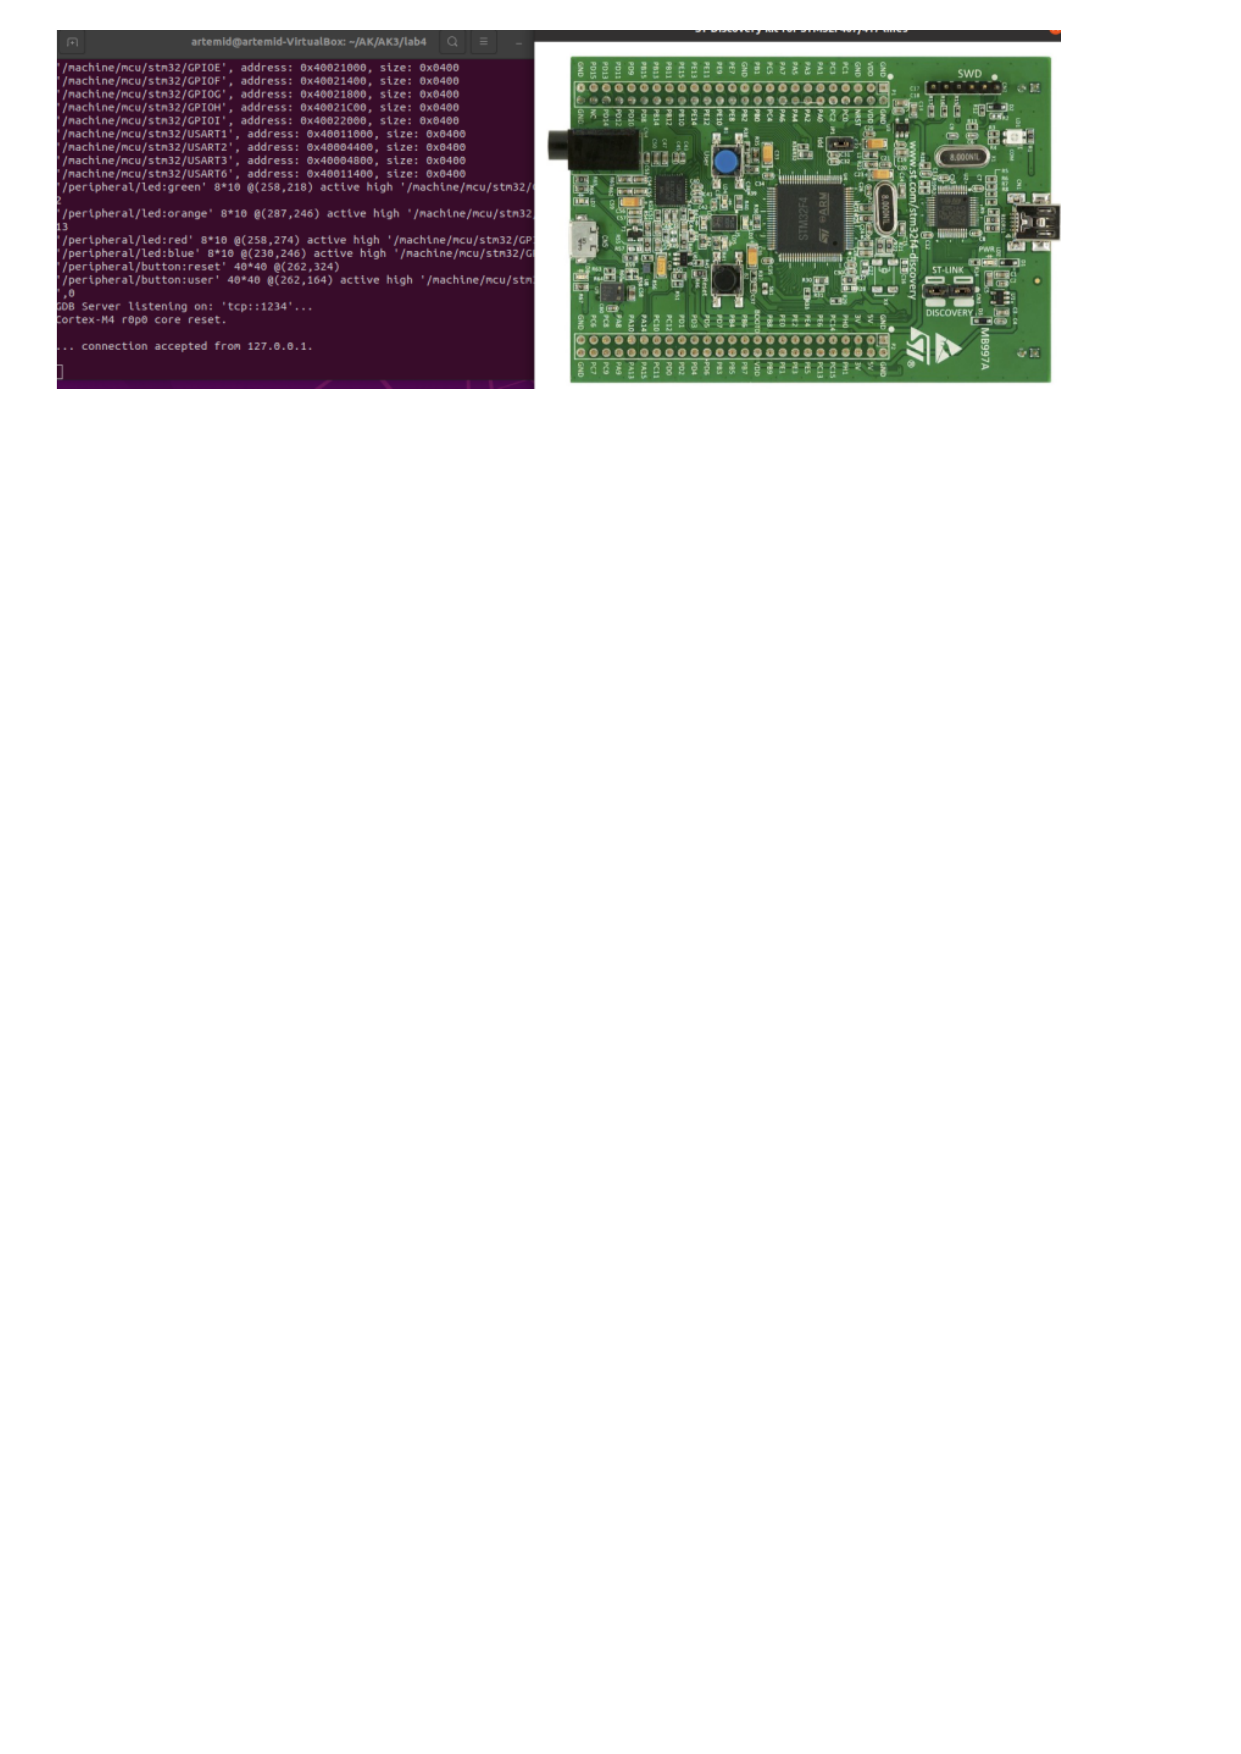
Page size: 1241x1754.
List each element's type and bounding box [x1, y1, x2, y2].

picture [56, 30, 1061, 389]
